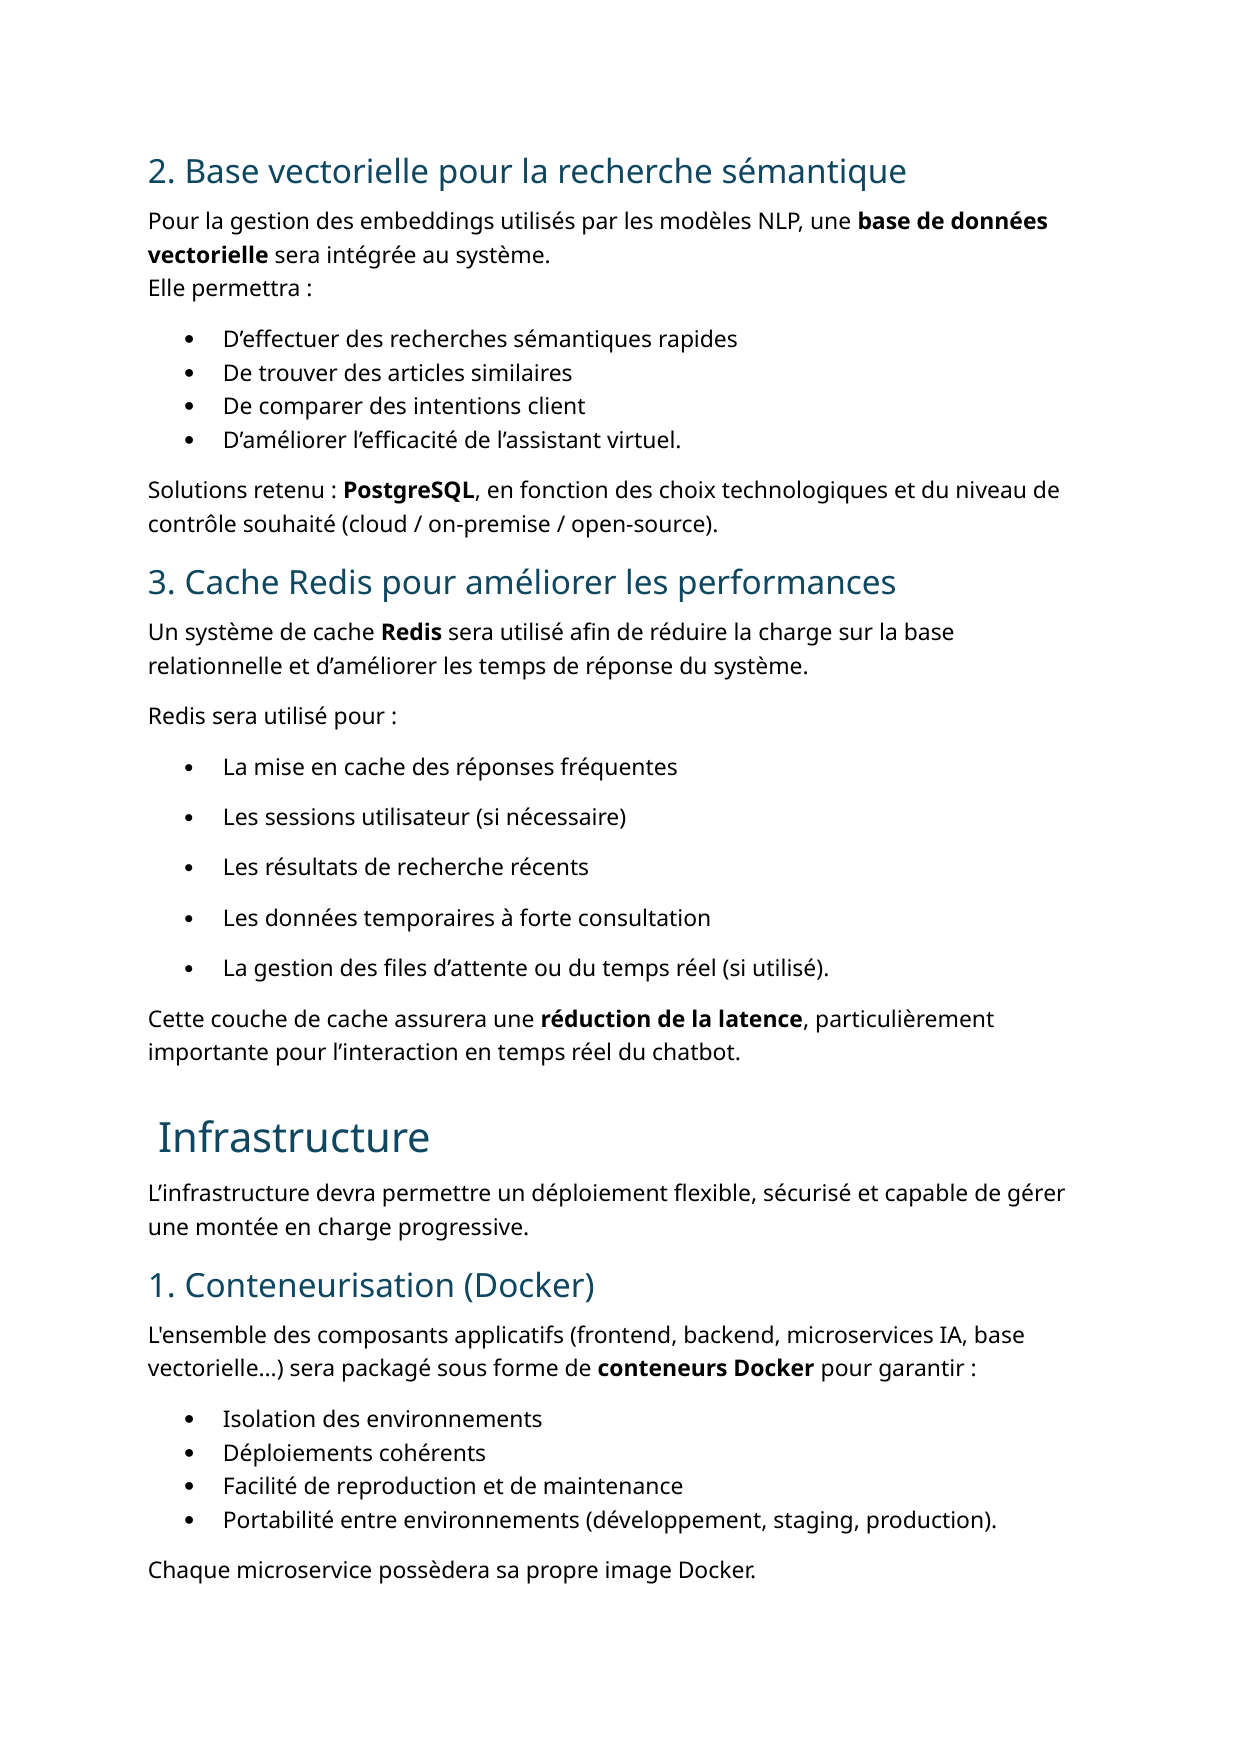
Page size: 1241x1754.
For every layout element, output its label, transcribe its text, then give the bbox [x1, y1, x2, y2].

list La mise en cache des réponses fréquentes [185, 751, 1093, 782]
subtitle Infrastructure [148, 1108, 1093, 1164]
subtitle 3. Cache Redis pour améliorer les performances [148, 559, 1093, 604]
list La gestion des files d’attente ou du temps réel (si utilisé). [185, 952, 1093, 983]
list Portabilité entre environnements (développement, staging, production). [185, 1504, 1093, 1535]
text Chaque microservice possèdera sa propre image Docker. [148, 1554, 1093, 1586]
text Un système de cache Redis sera utilisé afin de réduire la charge sur la base relationnelle et d’améliorer les temps de réponse du système. [148, 616, 1093, 681]
text Cette couche de cache assurera une réduction de la latence, particulièrement importante pour l’interaction en temps réel du chatbot. [148, 1003, 1093, 1068]
text L'ensemble des composants applicatifs (frontend, backend, microservices IA, base vectorielle…) sera packagé sous forme de conteneurs Docker pour garantir : [148, 1319, 1093, 1384]
text Solutions retenu : PostgreSQL, en fonction des choix technologiques et du niveau de contrôle souhaité (cloud / on-premise / open-source). [148, 474, 1093, 539]
text L’infrastructure devra permettre un déploiement flexible, sécurisé et capable de gérer une montée en charge progressive. [148, 1177, 1093, 1242]
list De trouver des articles similaires [185, 357, 1093, 388]
list Les données temporaires à forte consultation [185, 902, 1093, 933]
subtitle 2. Base vectorielle pour la recherche sémantique [148, 148, 1093, 193]
subtitle 1. Conteneurisation (Docker) [148, 1261, 1093, 1307]
list Les sessions utilisateur (si nécessaire) [185, 801, 1093, 832]
text Redis sera utilisé pour : [148, 700, 1093, 731]
list Déploiements cohérents [185, 1437, 1093, 1468]
list Les résultats de recherche récents [185, 851, 1093, 883]
list Isolation des environnements [185, 1403, 1093, 1434]
text Pour la gestion des embeddings utilisés par les modèles NLP, une base de données vectorielle sera intégrée au système. Elle permettra : [148, 205, 1093, 304]
list D’améliorer l’efficacité de l’assistant virtuel. [185, 424, 1093, 455]
list D’effectuer des recherches sémantiques rapides [185, 323, 1093, 354]
list De comparer des intentions client [185, 390, 1093, 422]
list Facilité de reproduction et de maintenance [185, 1470, 1093, 1502]
